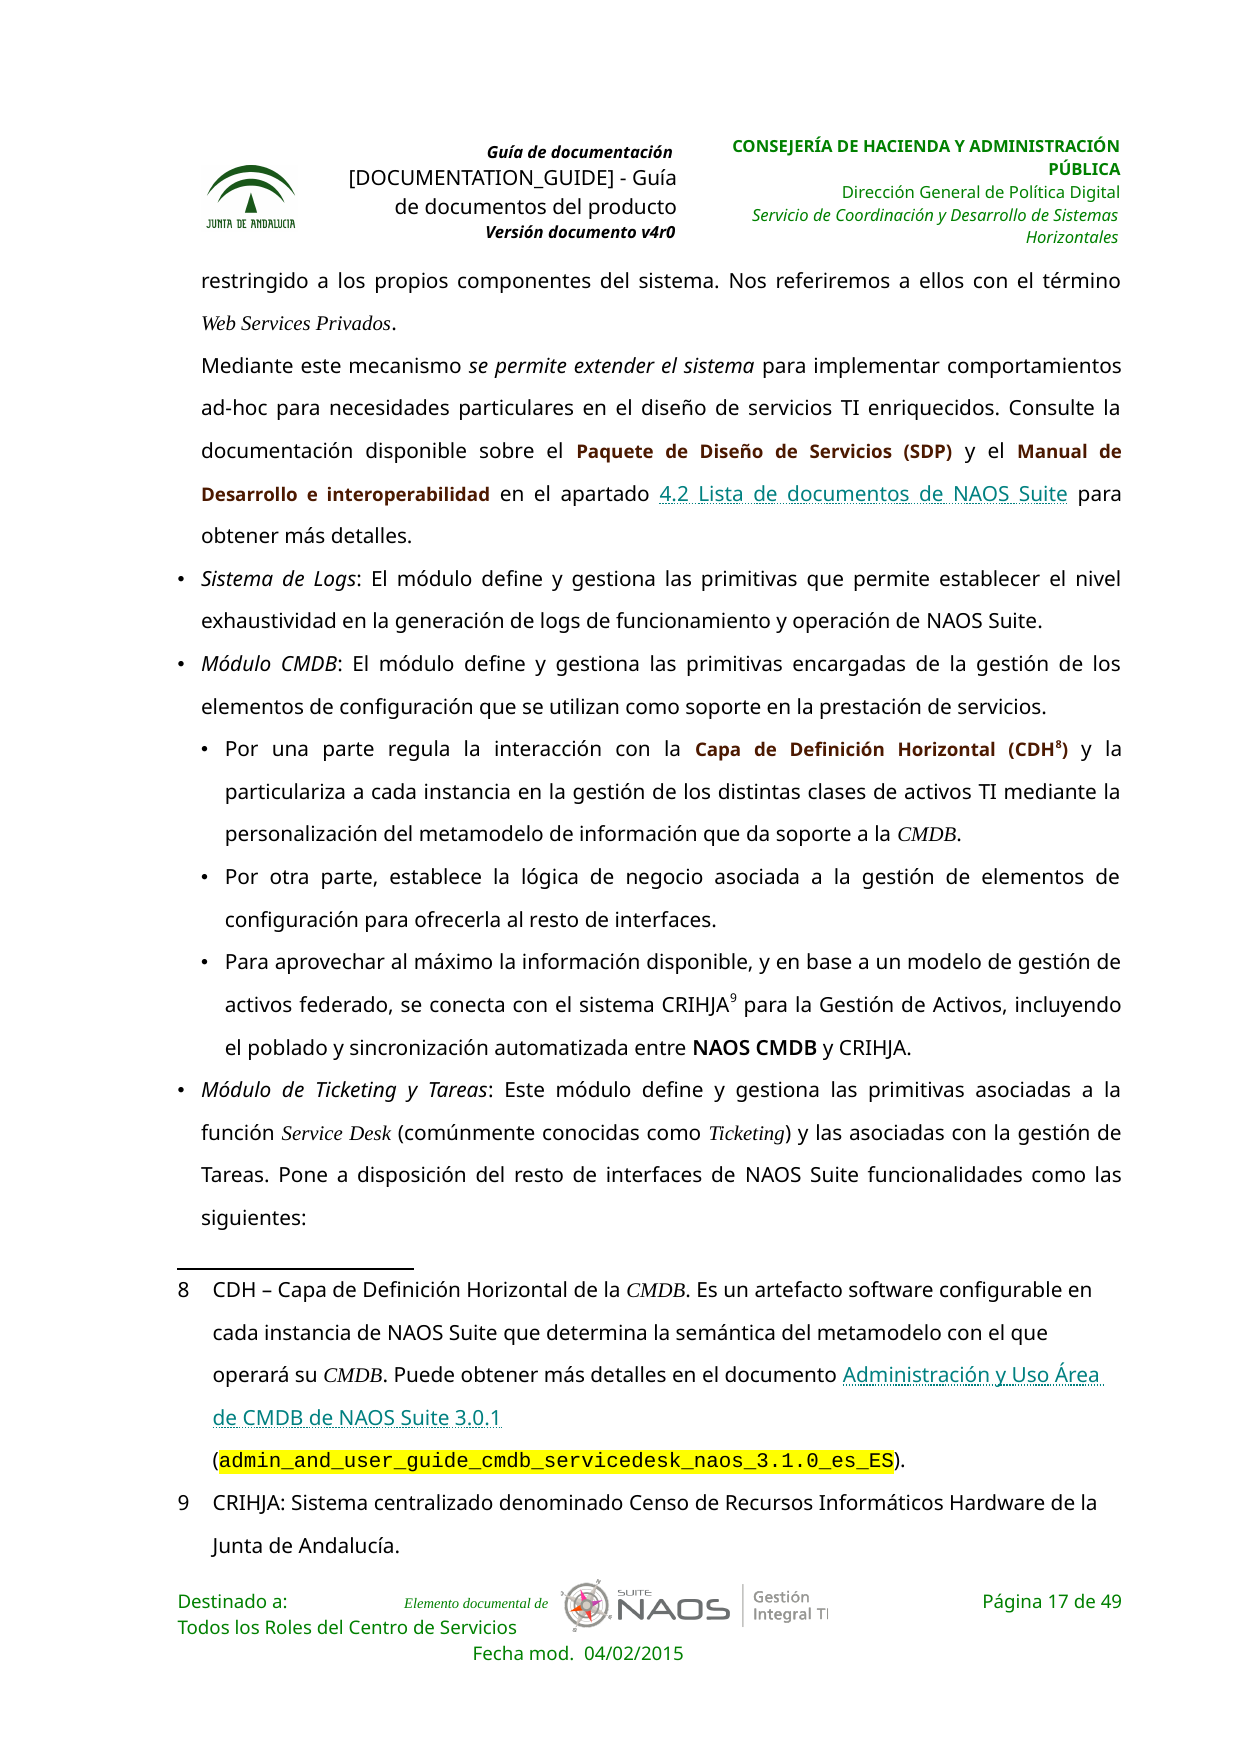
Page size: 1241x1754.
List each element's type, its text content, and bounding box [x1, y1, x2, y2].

list CDH – Capa de Definición Horizontal de la CMDB. Es un artefacto software configurable en cada instancia de NAOS Suite que determina la semántica del metamodelo con el que operará su CMDB. Puede obtener más detalles en el documento Administración y Uso Área de CMDB de NAOS Suite 3.0.1 (admin_and_user_guide_cmdb_servicedesk_naos_3.1.0_es_ES). [177, 1275, 1122, 1474]
list restringido a los propios componentes del sistema. Nos referiremos a ellos con el término Web Services Privados. [177, 266, 1122, 337]
list Módulo CMDB: El módulo define y gestiona las primitivas encargadas de la gestión de los elementos de configuración que se utilizan como soporte en la prestación de servicios. [177, 649, 1122, 720]
list Por una parte regula la interacción con la Capa de Definición Horizontal (CDH) y la particulariza a cada instancia en la gestión de los distintas clases de activos TI mediante la personalización del metamodelo de información que da soporte a la CMDB. [201, 734, 1122, 848]
list Por otra parte, establece la lógica de negocio asociada a la gestión de elementos de configuración para ofrecerla al resto de interfaces. [201, 862, 1122, 933]
list Para aprovechar al máximo la información disponible, y en base a un modelo de gestión de activos federado, se conecta con el sistema CRIHJA para la Gestión de Activos, incluyendo el poblado y sincronización automatizada entre NAOS CMDB y CRIHJA. [201, 947, 1122, 1061]
picture [560, 1579, 829, 1632]
list Módulo de Ticketing y Tareas: Este módulo define y gestiona las primitivas asociadas a la función Service Desk (comúnmente conocidas como Ticketing) y las asociadas con la gestión de Tareas. Pone a disposición del resto de interfaces de NAOS Suite funcionalidades como las siguientes: [177, 1075, 1122, 1231]
list Mediante este mecanismo se permite extender el sistema para implementar comportamientos ad-hoc para necesidades particulares en el diseño de servicios TI enriquecidos. Consulte la documentación disponible sobre el Paquete de Diseño de Servicios (SDP) y el Manual de Desarrollo e interoperabilidad en el apartado 4.2 Lista de documentos de NAOS Suite para obtener más detalles. [177, 351, 1122, 550]
list Sistema de Logs: El módulo define y gestiona las primitivas que permite establecer el nivel exhaustividad en la generación de logs de funcionamiento y operación de NAOS Suite. [177, 564, 1122, 635]
picture [201, 165, 298, 232]
list CRIHJA: Sistema centralizado denominado Censo de Recursos Informáticos Hardware de la Junta de Andalucía. [177, 1488, 1122, 1559]
